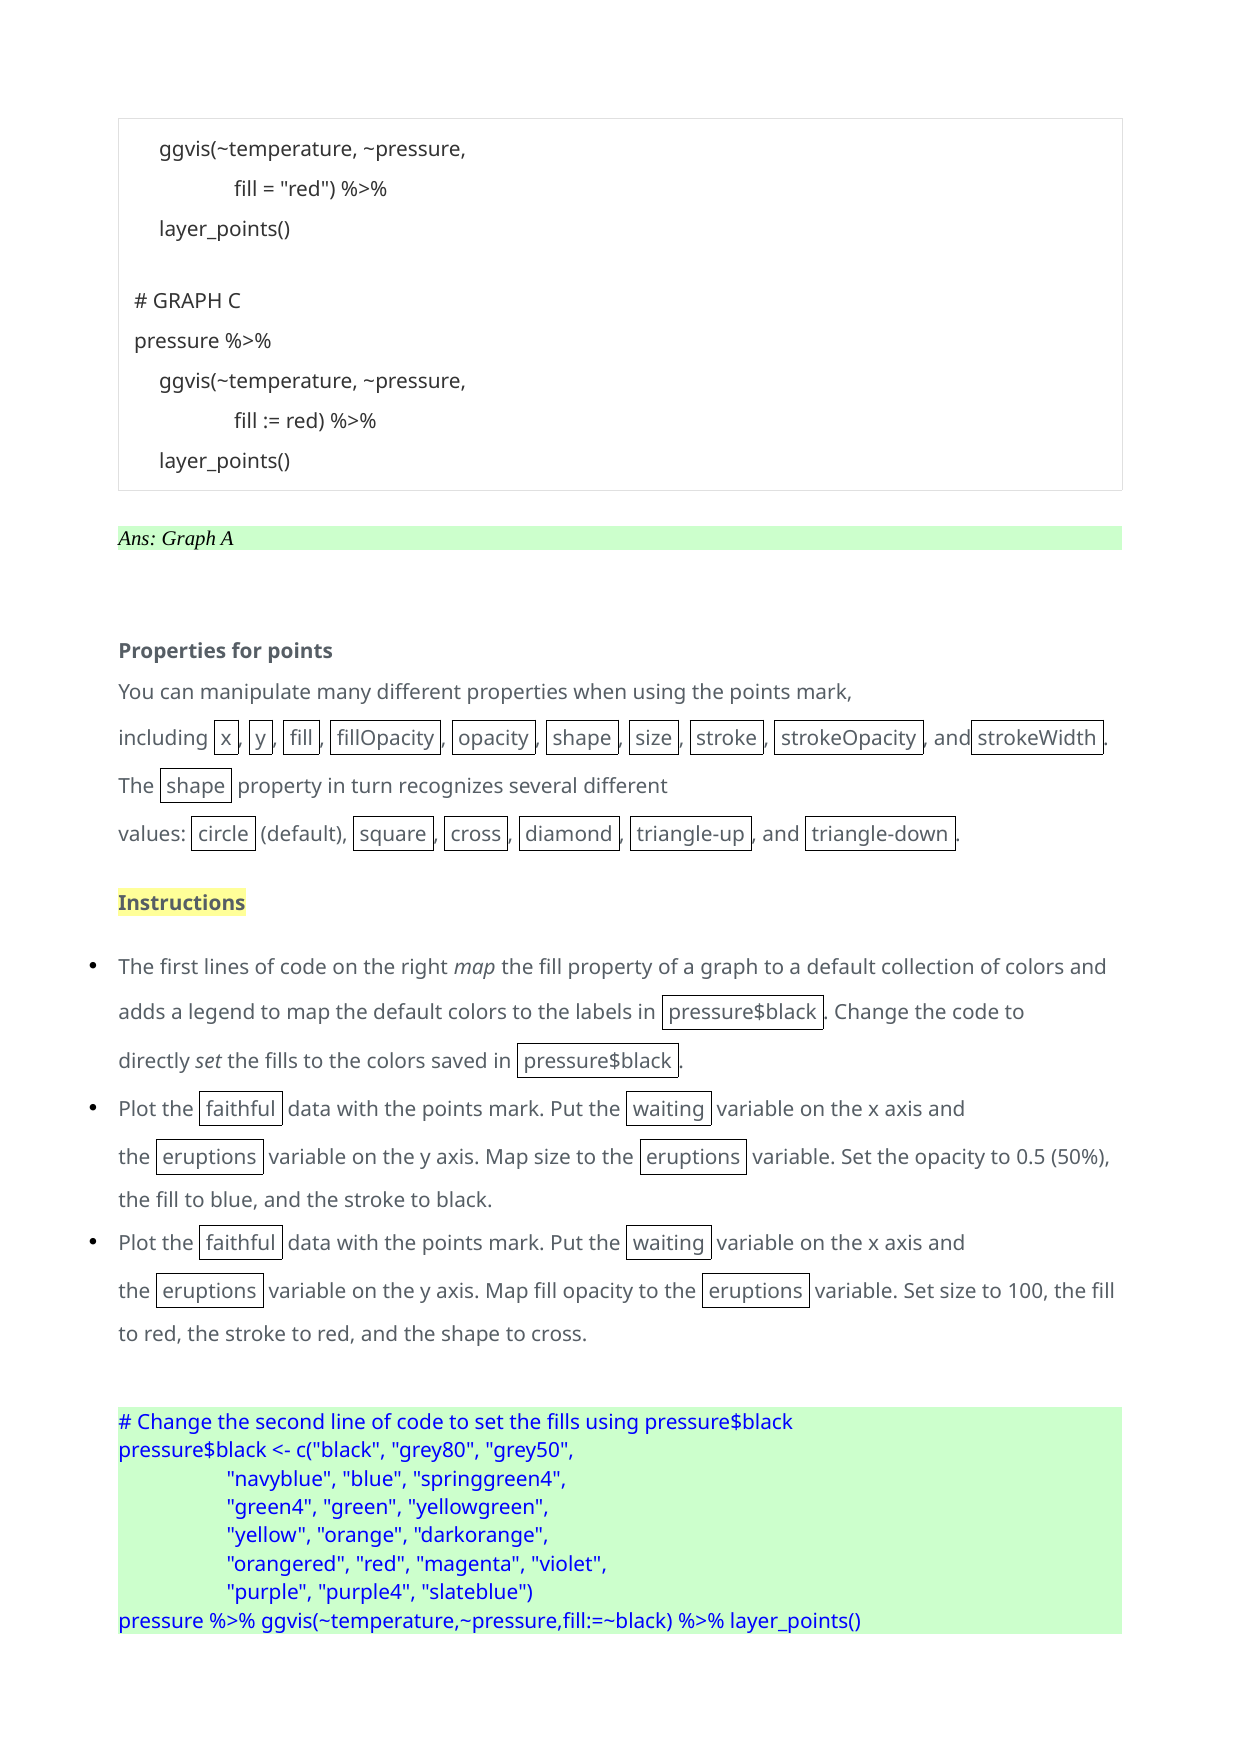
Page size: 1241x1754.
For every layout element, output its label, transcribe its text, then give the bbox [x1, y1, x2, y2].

text Ans: Graph A [118, 526, 1122, 550]
text You can manipulate many different properties when using the points mark, including x, y, fill, fillOpacity, opacity, shape, size, stroke, strokeOpacity, andstrokeWidth. [118, 677, 1122, 754]
text pressure$black <- c("black", "grey80", "grey50", [118, 1435, 1122, 1464]
list The first lines of code on the right map the fill property of a graph to a default collection of colors and adds a legend to map the default colors to the labels in pressure$black. Change the code to directly set the fills to the colors saved in pressure$black. [118, 952, 1122, 1077]
text "purple", "purple4", "slateblue") [118, 1577, 1122, 1606]
text ggvis(~temperature, ~pressure, [119, 119, 1122, 158]
text layer_points() [119, 198, 1122, 242]
text pressure %>% [119, 311, 1122, 350]
list Plot the faithful data with the points mark. Put the waiting variable on the x axis and the eruptions variable on the y axis. Map size to the eruptions variable. Set the opacity to 0.5 (50%), the fill to blue, and the stroke to black. [118, 1091, 1122, 1213]
text The shape property in turn recognizes several different values: circle (default), square, cross, diamond, triangle-up, and triangle-down. [118, 768, 1122, 851]
text "yellow", "orange", "darkorange", [118, 1521, 1122, 1549]
text "green4", "green", "yellowgreen", [118, 1492, 1122, 1521]
subtitle Instructions [118, 888, 1122, 916]
text ggvis(~temperature, ~pressure, [119, 350, 1122, 390]
text fill := red) %>% [119, 390, 1122, 430]
text # Change the second line of code to set the fills using pressure$black [118, 1407, 1122, 1435]
text layer_points() [119, 430, 1122, 490]
subtitle Properties for points [118, 636, 1122, 665]
text # GRAPH C [119, 271, 1122, 311]
list Plot the faithful data with the points mark. Put the waiting variable on the x axis and the eruptions variable on the y axis. Map fill opacity to the eruptions variable. Set size to 100, the fill to red, the stroke to red, and the shape to cross. [118, 1225, 1122, 1347]
text "orangered", "red", "magenta", "violet", [118, 1549, 1122, 1577]
text pressure %>% ggvis(~temperature,~pressure,fill:=~black) %>% layer_points() [118, 1606, 1122, 1634]
text fill = "red") %>% [119, 158, 1122, 198]
text "navyblue", "blue", "springgreen4", [118, 1464, 1122, 1492]
